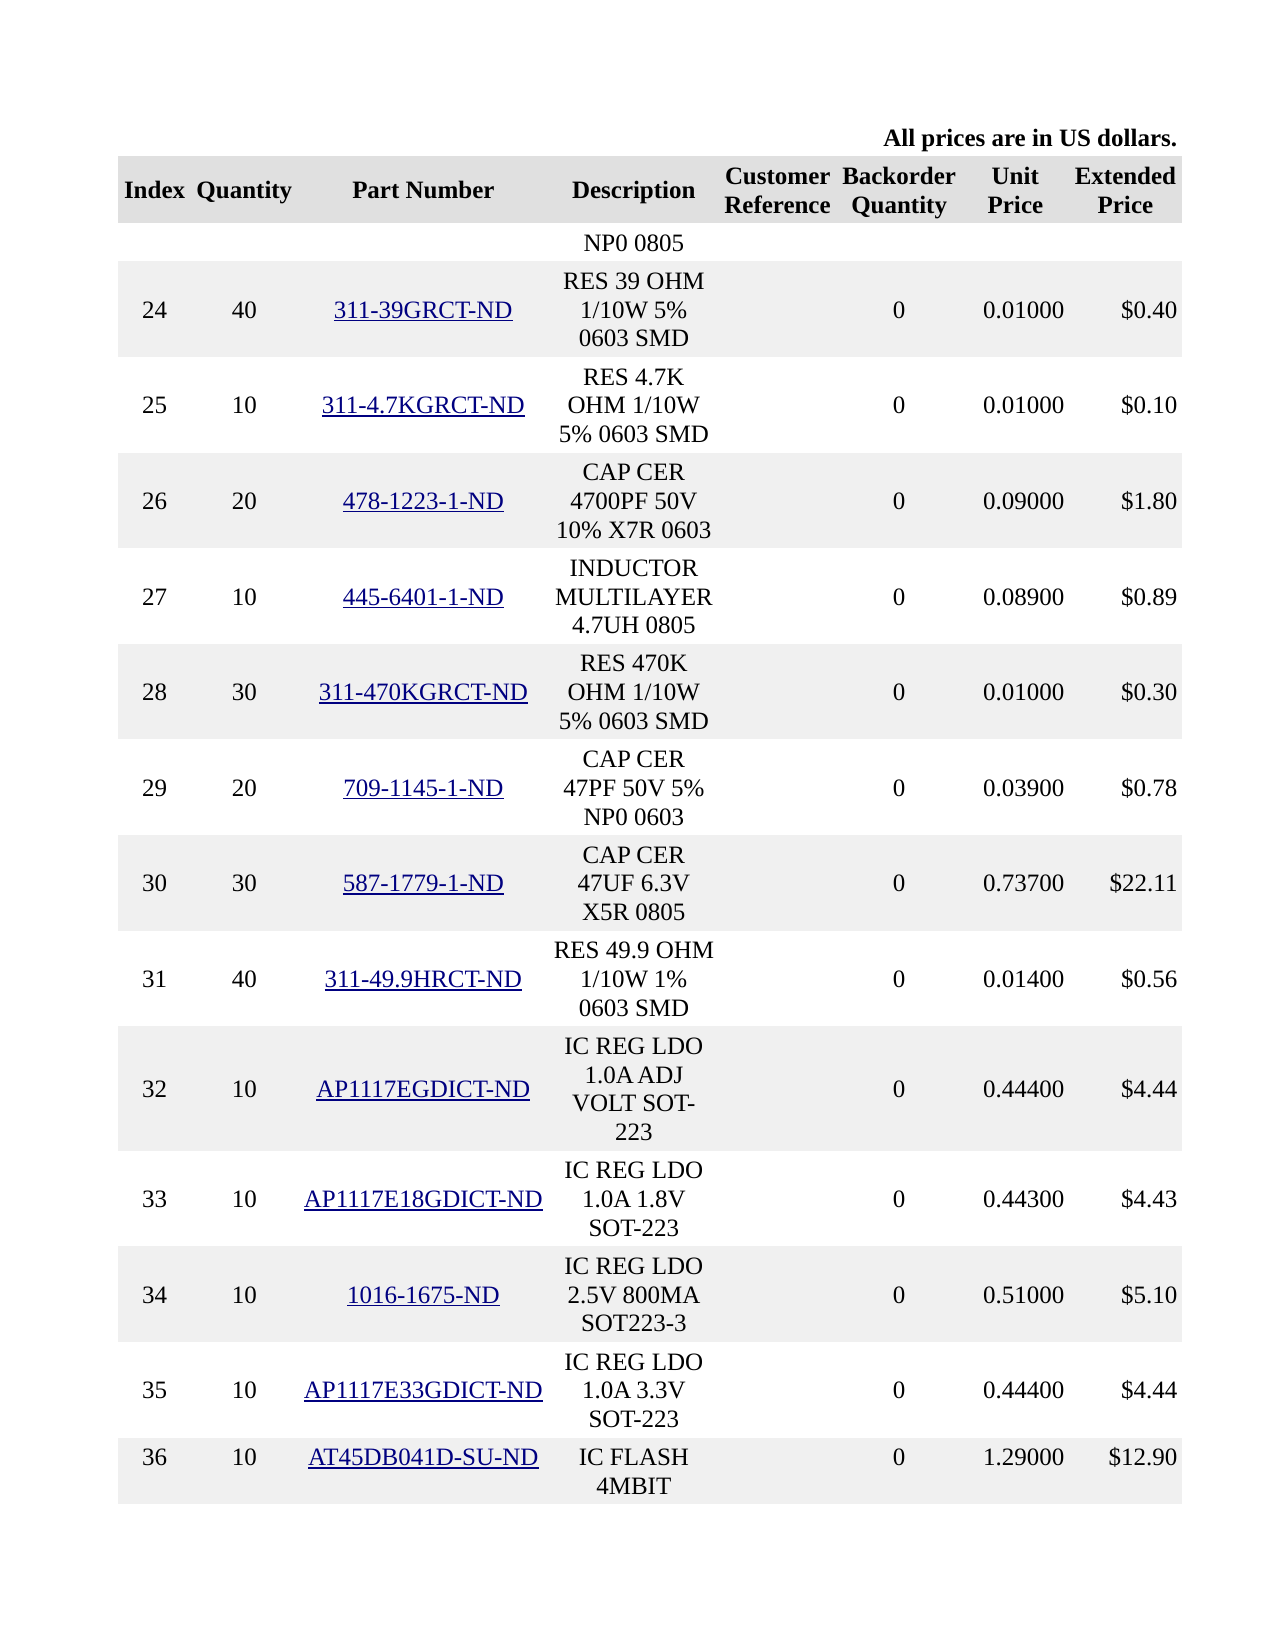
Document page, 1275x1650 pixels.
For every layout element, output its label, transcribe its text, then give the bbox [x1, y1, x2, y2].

table_cell 0.01000 [961, 357, 1069, 452]
table_cell 35 [118, 1342, 191, 1437]
table_cell NP0 0805 [549, 223, 718, 261]
table_cell 0.73700 [961, 835, 1069, 931]
table_cell 0 [836, 548, 961, 644]
table_cell [118, 223, 191, 261]
table_cell AP1117E33GDICT-ND [298, 1342, 549, 1437]
table_cell [719, 223, 836, 261]
table_cell 10 [191, 1026, 298, 1151]
table_cell 0 [836, 1438, 961, 1504]
table_cell 0.03900 [961, 739, 1069, 835]
table_cell 311-470KGRCT-ND [298, 644, 549, 739]
table_cell RES 49.9 OHM 1/10W 1% 0603 SMD [549, 931, 718, 1026]
table_cell 30 [191, 835, 298, 931]
table_cell RES 470K OHM 1/10W 5% 0603 SMD [549, 644, 718, 739]
table_cell 0.44400 [961, 1026, 1069, 1151]
table_cell CAP CER 47UF 6.3V X5R 0805 [549, 835, 718, 931]
table_cell CAP CER 47PF 50V 5% NP0 0603 [549, 739, 718, 835]
table_cell 20 [191, 739, 298, 835]
table_cell $0.40 [1069, 261, 1182, 357]
table_cell Index [118, 156, 191, 223]
table_cell AP1117EGDICT-ND [298, 1026, 549, 1151]
table_cell 0.01400 [961, 931, 1069, 1026]
table_cell 30 [118, 835, 191, 931]
table_cell $4.44 [1069, 1342, 1182, 1437]
table_cell IC REG LDO 2.5V 800MA SOT223-3 [549, 1246, 718, 1342]
table_cell RES 4.7K OHM 1/10W 5% 0603 SMD [549, 357, 718, 452]
table_cell Unit Price [961, 156, 1069, 223]
table_cell 30 [191, 644, 298, 739]
table_cell [719, 261, 836, 357]
table_cell 0 [836, 357, 961, 452]
table_cell 0.44400 [961, 1342, 1069, 1437]
table_cell 40 [191, 931, 298, 1026]
table_cell 10 [191, 1438, 298, 1504]
table_cell $0.56 [1069, 931, 1182, 1026]
table_cell $1.80 [1069, 453, 1182, 548]
table_cell Customer Reference [719, 156, 836, 223]
table_cell [719, 453, 836, 548]
table_cell 587-1779-1-ND [298, 835, 549, 931]
table_cell 0 [836, 1246, 961, 1342]
table_cell Backorder Quantity [836, 156, 961, 223]
table_cell 10 [191, 548, 298, 644]
table_cell 36 [118, 1438, 191, 1504]
table_cell IC REG LDO 1.0A 1.8V SOT-223 [549, 1151, 718, 1246]
table_cell 25 [118, 357, 191, 452]
table_cell 10 [191, 1151, 298, 1246]
table_cell [298, 223, 549, 261]
table_cell 34 [118, 1246, 191, 1342]
table_cell AP1117E18GDICT-ND [298, 1151, 549, 1246]
table_cell [1069, 223, 1182, 261]
table_cell CAP CER 4700PF 50V 10% X7R 0603 [549, 453, 718, 548]
table_cell 478-1223-1-ND [298, 453, 549, 548]
table_cell IC FLASH 4MBIT [549, 1438, 718, 1504]
table_cell 0.01000 [961, 644, 1069, 739]
table_cell 0 [836, 1026, 961, 1151]
table_cell 10 [191, 1342, 298, 1437]
table_cell INDUCTOR MULTILAYER 4.7UH 0805 [549, 548, 718, 644]
table_cell 0.51000 [961, 1246, 1069, 1342]
table_cell [719, 1246, 836, 1342]
table_cell [191, 223, 298, 261]
table_cell 32 [118, 1026, 191, 1151]
table_cell Description [549, 156, 718, 223]
table_cell AT45DB041D-SU-ND [298, 1438, 549, 1504]
table_cell 10 [191, 1246, 298, 1342]
table_cell 311-49.9HRCT-ND [298, 931, 549, 1026]
table_cell IC REG LDO 1.0A 3.3V SOT-223 [549, 1342, 718, 1437]
table_cell 33 [118, 1151, 191, 1246]
table_cell $0.89 [1069, 548, 1182, 644]
table_cell 0 [836, 835, 961, 931]
table_cell 0.44300 [961, 1151, 1069, 1246]
table_cell 709-1145-1-ND [298, 739, 549, 835]
table_cell [719, 1026, 836, 1151]
table_cell 27 [118, 548, 191, 644]
table_cell [719, 1342, 836, 1437]
table_cell 10 [191, 357, 298, 452]
table_cell 0 [836, 1342, 961, 1437]
table_cell [961, 223, 1069, 261]
table_cell 445-6401-1-ND [298, 548, 549, 644]
table_cell [719, 644, 836, 739]
table_cell 31 [118, 931, 191, 1026]
table_cell [719, 357, 836, 452]
table_cell RES 39 OHM 1/10W 5% 0603 SMD [549, 261, 718, 357]
table_cell [719, 1151, 836, 1246]
table_cell [719, 1438, 836, 1504]
table_cell 0 [836, 1151, 961, 1246]
table_cell 0 [836, 644, 961, 739]
table_cell 0 [836, 739, 961, 835]
table_cell Part Number [298, 156, 549, 223]
table_cell 0 [836, 261, 961, 357]
table_cell [719, 739, 836, 835]
table_cell 0.01000 [961, 261, 1069, 357]
table_cell [719, 548, 836, 644]
table_cell Quantity [191, 156, 298, 223]
table_cell 0 [836, 453, 961, 548]
table_cell 26 [118, 453, 191, 548]
table_cell 20 [191, 453, 298, 548]
table_cell Extended Price [1069, 156, 1182, 223]
table_header All prices are in US dollars. [118, 118, 1182, 156]
table_cell 24 [118, 261, 191, 357]
table_cell $22.11 [1069, 835, 1182, 931]
table_cell 1.29000 [961, 1438, 1069, 1504]
table_cell 28 [118, 644, 191, 739]
table_cell [719, 835, 836, 931]
table_cell 0 [836, 931, 961, 1026]
table_cell 311-39GRCT-ND [298, 261, 549, 357]
table_cell [836, 223, 961, 261]
table_cell $12.90 [1069, 1438, 1182, 1504]
table_cell 0.09000 [961, 453, 1069, 548]
table_cell 311-4.7KGRCT-ND [298, 357, 549, 452]
table_cell $4.43 [1069, 1151, 1182, 1246]
table_cell 0.08900 [961, 548, 1069, 644]
table_cell $0.10 [1069, 357, 1182, 452]
table_cell $0.78 [1069, 739, 1182, 835]
table_cell IC REG LDO 1.0A ADJ VOLT SOT-223 [549, 1026, 718, 1151]
table_cell $5.10 [1069, 1246, 1182, 1342]
table_cell $4.44 [1069, 1026, 1182, 1151]
table_cell $0.30 [1069, 644, 1182, 739]
table_cell 29 [118, 739, 191, 835]
table_cell [719, 931, 836, 1026]
table_cell 40 [191, 261, 298, 357]
table_cell 1016-1675-ND [298, 1246, 549, 1342]
